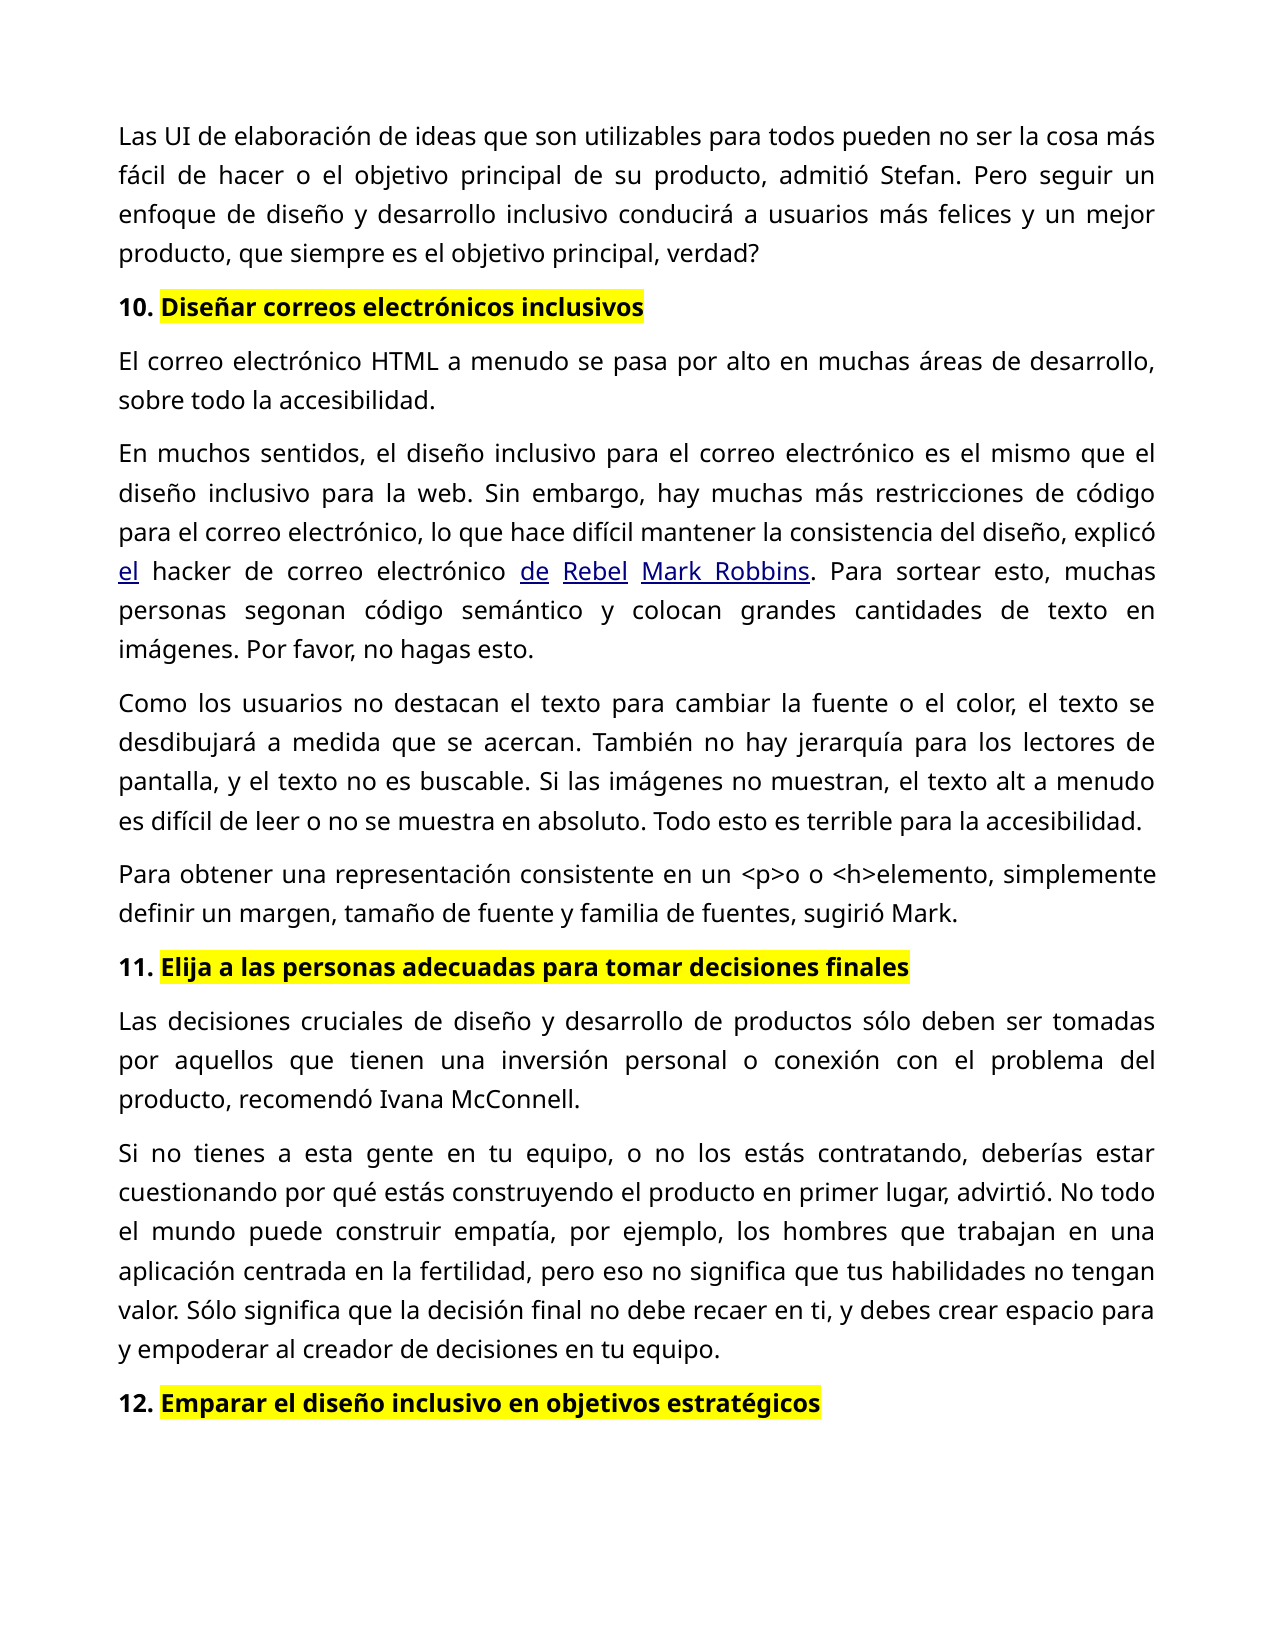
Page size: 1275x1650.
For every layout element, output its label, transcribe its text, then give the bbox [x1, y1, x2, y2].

text Si no tienes a esta gente en tu equipo, o no los estás contratando, deberías estar cuestionando por qué estás construyendo el producto en primer lugar, advirtió. No todo el mundo puede construir empatía, por ejemplo, los hombres que trabajan en una aplicación centrada en la fertilidad, pero eso no significa que tus habilidades no tengan valor. Sólo significa que la decisión final no debe recaer en ti, y debes crear espacio para y empoderar al creador de decisiones en tu equipo. [118, 1136, 1157, 1366]
text En muchos sentidos, el diseño inclusivo para el correo electrónico es el mismo que el diseño inclusivo para la web. Sin embargo, hay muchas más restricciones de código para el correo electrónico, lo que hace difícil mantener la consistencia del diseño, explicó el hacker de correo electrónico de Rebel Mark Robbins. Para sortear esto, muchas personas segonan código semántico y colocan grandes cantidades de texto en imágenes. Por favor, no hagas esto. [118, 436, 1157, 666]
text 10. Diseñar correos electrónicos inclusivos [118, 289, 1157, 323]
text Las UI de elaboración de ideas que son utilizables para todos pueden no ser la cosa más fácil de hacer o el objetivo principal de su producto, admitió Stefan. Pero seguir un enfoque de diseño y desarrollo inclusivo conducirá a usuarios más felices y un mejor producto, que siempre es el objetivo principal, verdad? [118, 118, 1157, 270]
text Como los usuarios no destacan el texto para cambiar la fuente o el color, el texto se desdibujará a medida que se acercan. También no hay jerarquía para los lectores de pantalla, y el texto no es buscable. Si las imágenes no muestran, el texto alt a menudo es difícil de leer o no se muestra en absoluto. Todo esto es terrible para la accesibilidad. [118, 686, 1157, 837]
text 12. Emparar el diseño inclusivo en objetivos estratégicos [118, 1385, 1157, 1419]
text Para obtener una representación consistente en un <p>o o <h>elemento, simplemente definir un margen, tamaño de fuente y familia de fuentes, sugirió Mark. [118, 857, 1157, 930]
text El correo electrónico HTML a menudo se pasa por alto en muchas áreas de desarrollo, sobre todo la accesibilidad. [118, 343, 1157, 416]
text Las decisiones cruciales de diseño y desarrollo de productos sólo deben ser tomadas por aquellos que tienen una inversión personal o conexión con el problema del producto, recomendó Ivana McConnell. [118, 1003, 1157, 1116]
text 11. Elija a las personas adecuadas para tomar decisiones finales [118, 950, 1157, 984]
